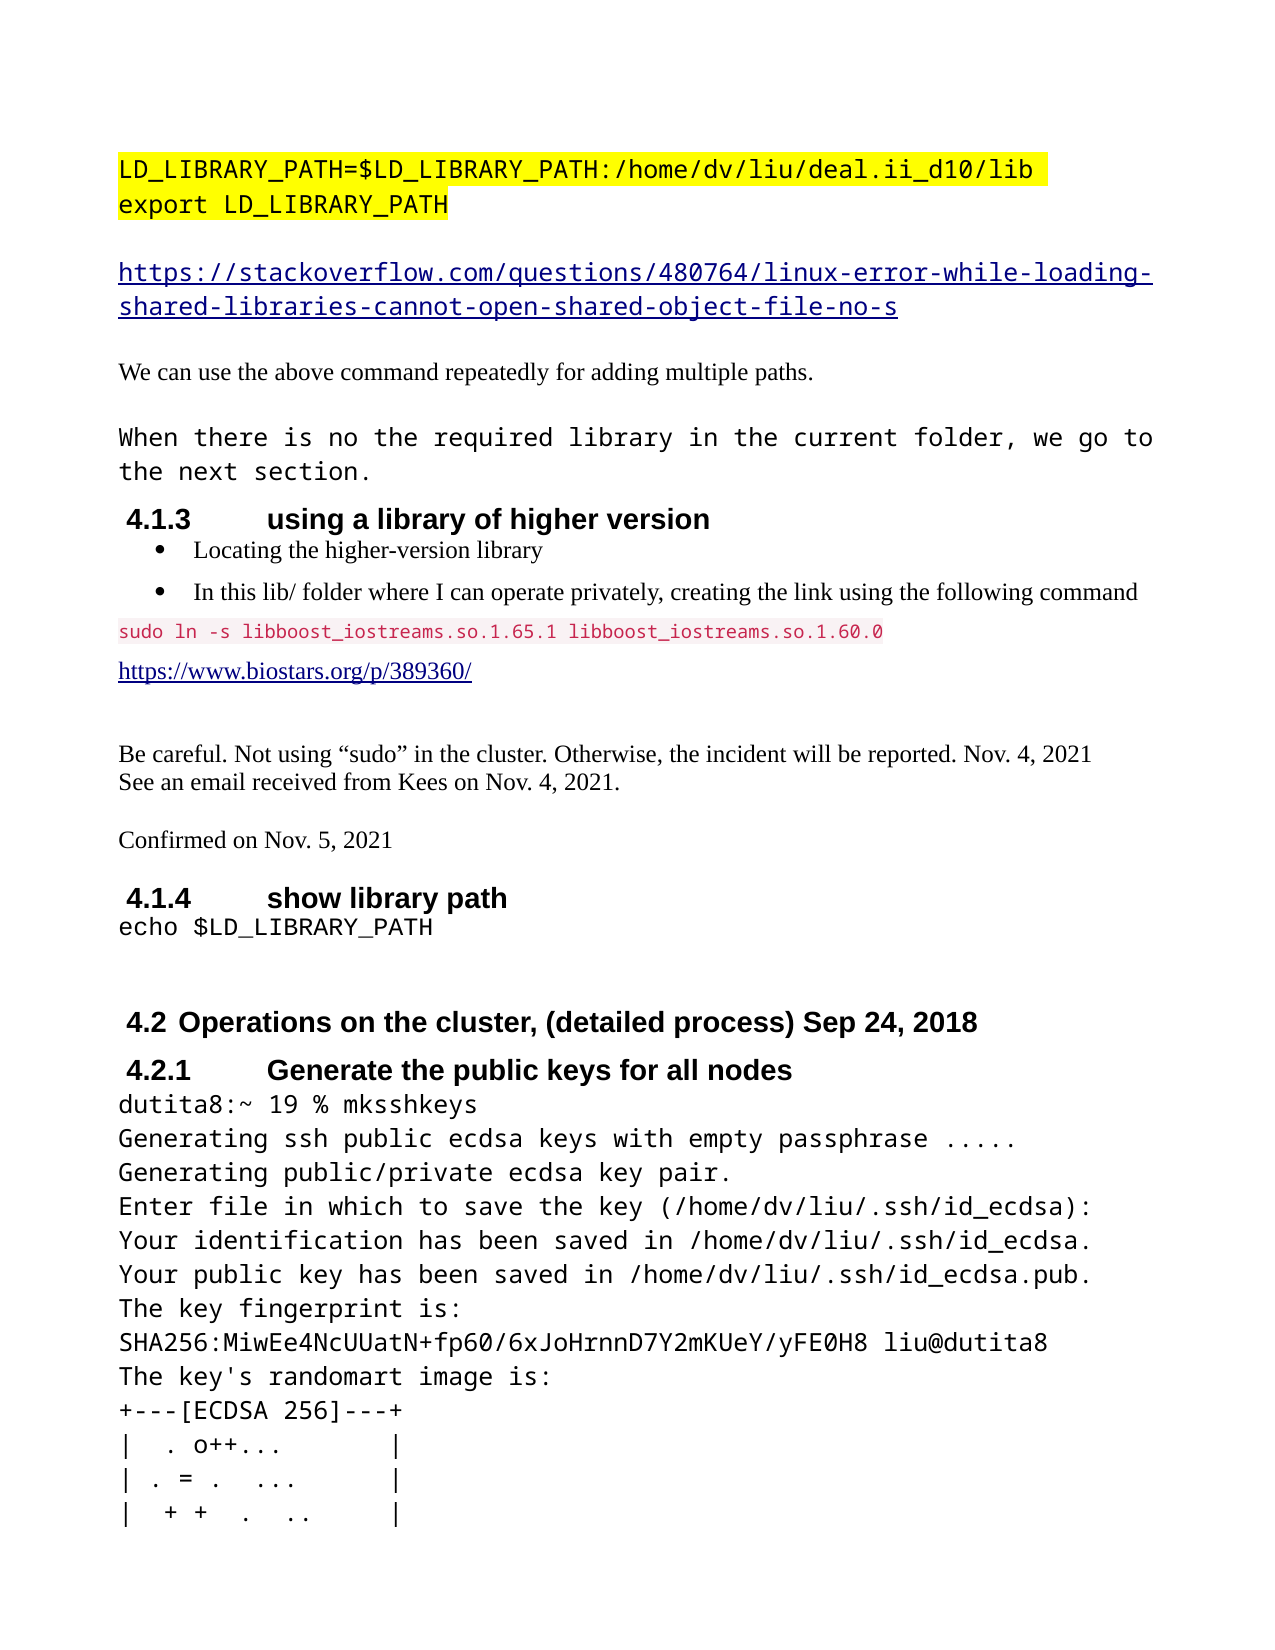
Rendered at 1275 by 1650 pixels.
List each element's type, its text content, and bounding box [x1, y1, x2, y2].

text Confirmed on Nov. 5, 2021 [118, 825, 1157, 854]
text dutita8:~ 19 % mksshkeys Generating ssh public ecdsa keys with empty passphrase ..... Generating public/private ecdsa key pair. Enter file in which to save the key (/home/dv/liu/.ssh/id_ecdsa): Your identification has been saved in /home/dv/liu/.ssh/id_ecdsa. Your public key has been saved in /home/dv/liu/.ssh/id_ecdsa.pub. The key fingerprint is: SHA256:MiwEe4NcUUatN+fp60/6xJoHrnnD7Y2mKUeY/yFE0H8 liu@dutita8 The key's randomart image is: +---[ECDSA 256]---+ | . o++... | | . = . ... | | + + . .. | [118, 1086, 1157, 1529]
text LD_LIBRARY_PATH=$LD_LIBRARY_PATH:/home/dv/liu/deal.ii_d10/lib export LD_LIBRARY_PATH [118, 152, 1157, 220]
text See an email received from Kees on Nov. 4, 2021. [118, 767, 1157, 796]
subtitle using a library of higher version [118, 502, 1157, 536]
text echo $LD_LIBRARY_PATH [118, 914, 1157, 943]
list In this lib/ folder where I can operate privately, creating the link using the following command [156, 577, 1157, 606]
list Locating the higher-version library [156, 536, 1157, 564]
subtitle show library path [118, 881, 1157, 914]
subtitle Operations on the cluster, (detailed process) Sep 24, 2018 [118, 1005, 1157, 1038]
text When there is no the required library in the current folder, we go to the next section. [118, 419, 1157, 487]
subtitle Generate the public keys for all nodes [118, 1053, 1157, 1086]
text sudo ln -s libboost_iostreams.so.1.65.1 libboost_iostreams.so.1.60.0 [118, 618, 1157, 644]
text We can use the above command repeatedly for adding multiple paths. [118, 357, 1157, 385]
text https://stackoverflow.com/questions/480764/linux-error-while-loading-shared-libraries-cannot-open-shared-object-file-no-s [118, 220, 1157, 322]
text Be careful. Not using “sudo” in the cluster. Otherwise, the incident will be reported. Nov. 4, 2021 [118, 739, 1157, 767]
text https://www.biostars.org/p/389360/ [118, 656, 1157, 685]
